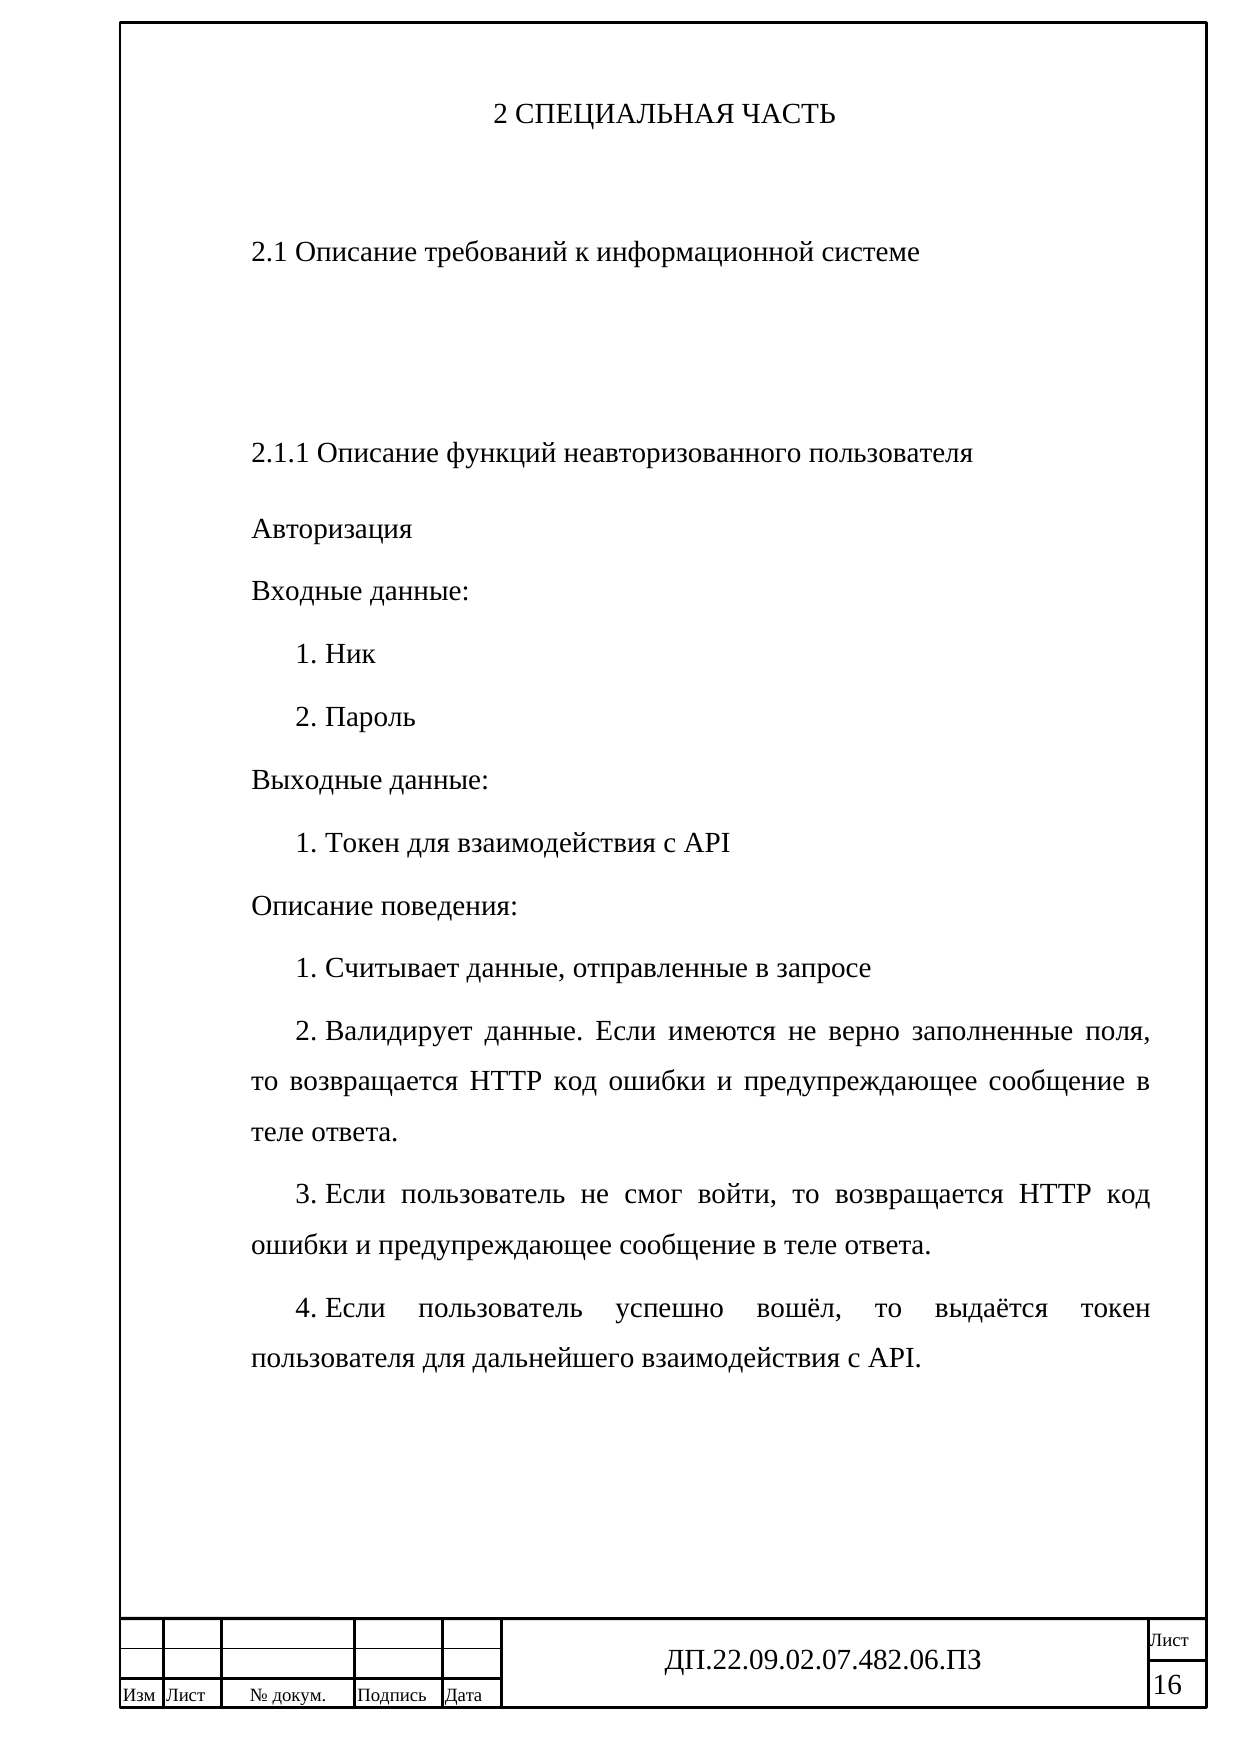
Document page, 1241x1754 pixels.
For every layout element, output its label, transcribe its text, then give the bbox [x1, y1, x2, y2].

text Входные данные: [177, 573, 1152, 607]
list Если пользователь не смог войти, то возвращается HTTP код ошибки и предупреждающее сообщение в теле ответа. [221, 1177, 1152, 1261]
subtitle Описание функций неавторизованного пользователя [251, 435, 1152, 469]
list Валидирует данные. Если имеются не верно заполненные поля, то возвращается HTTP код ошибки и предупреждающее сообщение в теле ответа. [221, 1013, 1152, 1147]
list Пароль [221, 699, 1152, 733]
subtitle СПЕЦИАЛЬНАЯ ЧАСТЬ [177, 96, 1152, 130]
list Считывает данные, отправленные в запросе [221, 950, 1152, 984]
text Описание поведения: [177, 888, 1152, 921]
list Ник [221, 636, 1152, 670]
list Токен для взаимодействия с API [221, 825, 1152, 858]
text Выходные данные: [177, 762, 1152, 796]
list Если пользователь успешно вошёл, то выдаётся токен пользователя для дальнейшего взаимодействия с API. [221, 1290, 1152, 1374]
subtitle Описание требований к информационной системе [251, 234, 1152, 268]
subtitle Авторизация [251, 511, 1152, 544]
